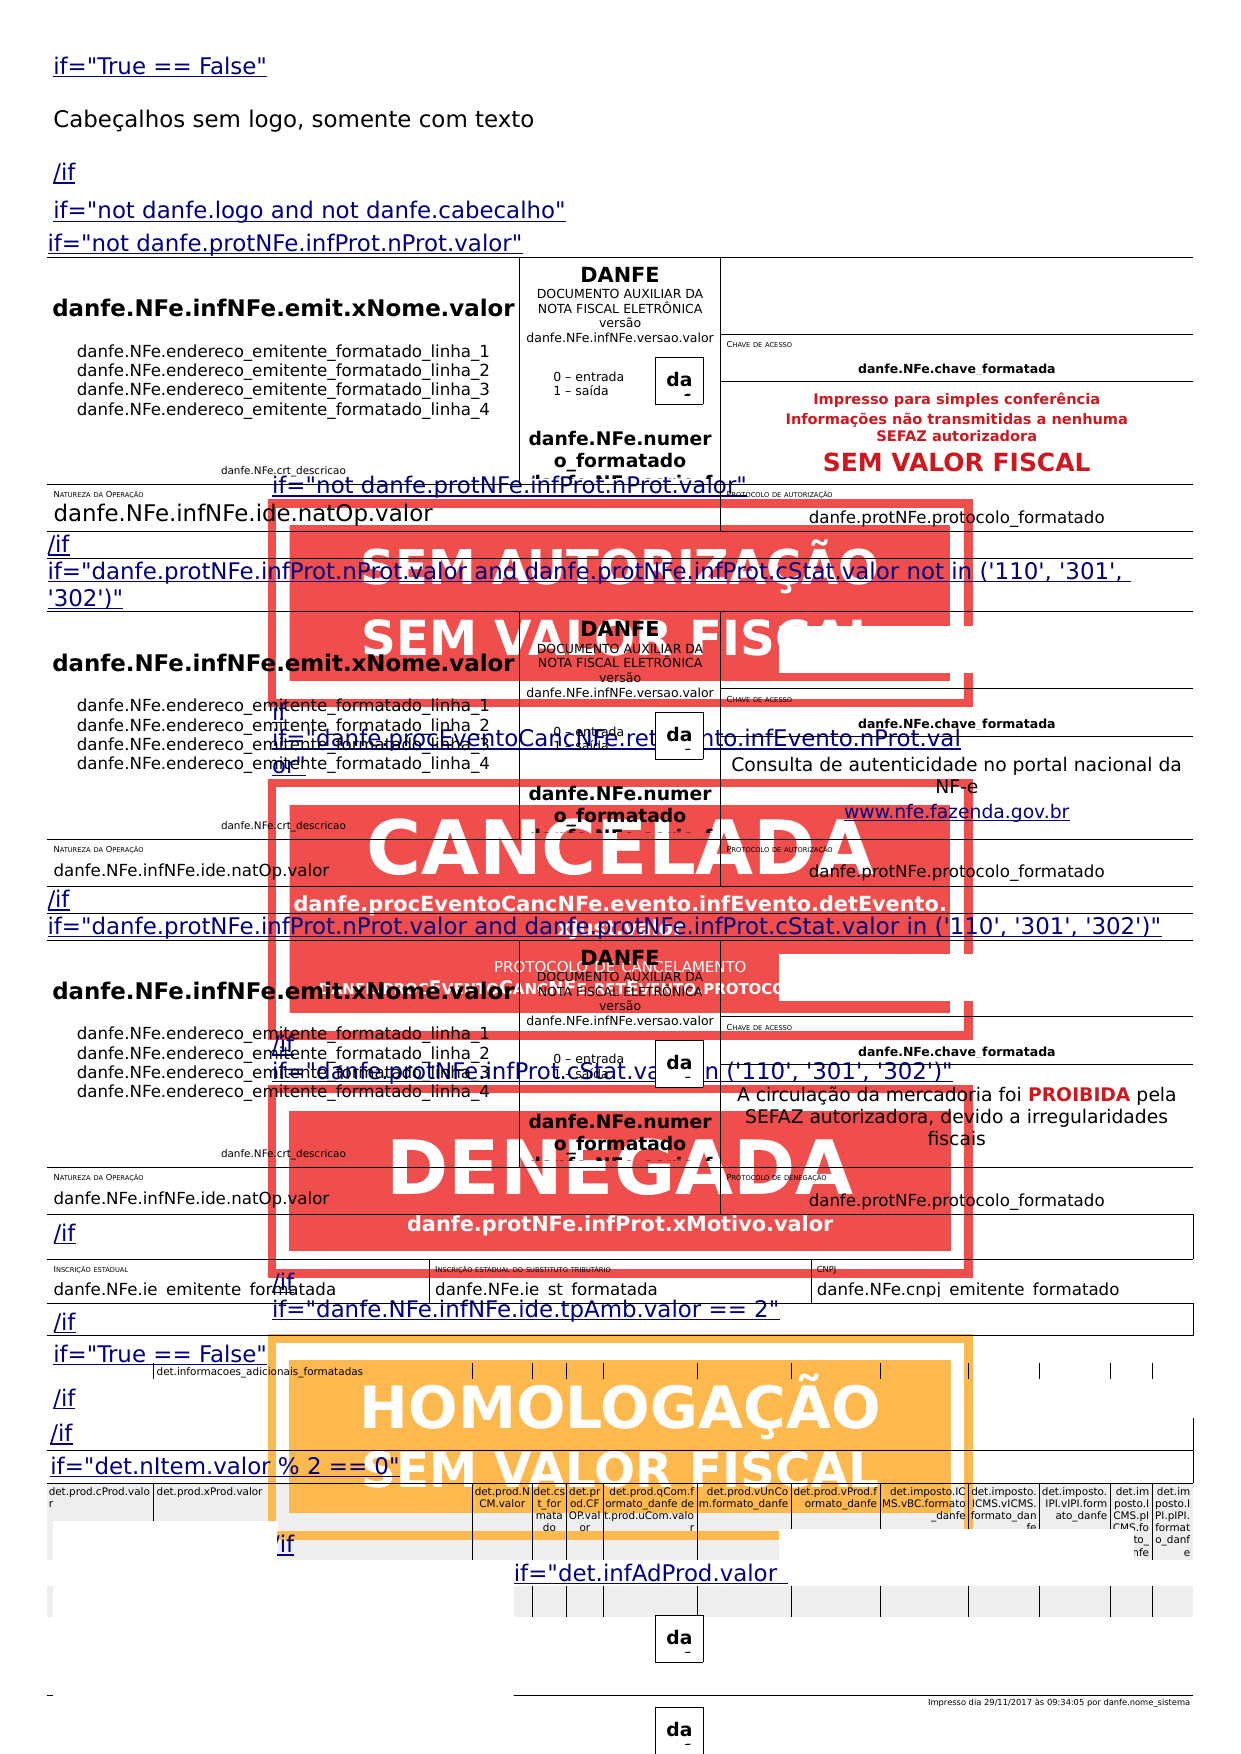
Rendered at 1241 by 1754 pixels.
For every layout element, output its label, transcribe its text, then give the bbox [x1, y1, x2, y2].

table_cell [47, 1363, 153, 1379]
table_cell det.prod.xProd.valor [276, 1484, 472, 1531]
table_cell det.prod.qCom.formato_danfe det.prod.uCom.valor [604, 1513, 697, 1531]
table_cell [1111, 1363, 1152, 1379]
table_cell [969, 1586, 1039, 1617]
table_cell [604, 1586, 697, 1617]
table_cell det.prod.NCM.valor [473, 1540, 532, 1560]
table_cell det.prod.xProd.valor [154, 1484, 268, 1521]
table_cell det.prod.cProd.valor [47, 1484, 153, 1560]
table_cell /if [47, 1418, 268, 1450]
table_cell [1111, 1586, 1152, 1617]
table_cell [881, 1586, 968, 1617]
table_cell if="det.infAdProd.valor" [278, 1560, 1193, 1586]
table_cell [1153, 1586, 1193, 1617]
table_cell [533, 1586, 566, 1617]
table_cell [514, 1586, 532, 1617]
table_cell [276, 1418, 289, 1450]
table_cell det.imposto.ICMS.pICMS.formato_danfe [1111, 1484, 1152, 1560]
table_cell [951, 1379, 964, 1417]
table_cell if="det.nItem.valor % 2 == 0" [973, 1451, 1193, 1482]
table_cell det.prod.vUnCom.formato_danfe [698, 1540, 779, 1560]
table_cell [1040, 1363, 1110, 1379]
table_cell [973, 1363, 1039, 1379]
table_cell /if [47, 1379, 268, 1417]
table_cell [47, 1586, 53, 1617]
table_cell det.prod.CFOP.valor [567, 1513, 603, 1531]
table_cell det.prod.NCM.valor [473, 1513, 532, 1531]
table_cell det.prod.vUnCom.formato_danfe [698, 1513, 791, 1531]
table_cell [567, 1586, 603, 1617]
table_cell det.informacoes_adicionais_formatadas [154, 1363, 268, 1379]
table_cell det.cst_formatado [533, 1513, 566, 1531]
table_cell if="det.nItem.valor % 2 == 0" [47, 1451, 268, 1482]
table_cell [276, 1379, 289, 1417]
table_cell det.prod.qCom.formato_danfe det.prod.uCom.valor [604, 1540, 697, 1560]
table_cell det.imposto.IPI.pIPI.formato_danfe [1153, 1484, 1193, 1560]
table_cell [973, 1379, 1193, 1417]
table_cell [698, 1586, 791, 1617]
table_cell [951, 1363, 964, 1379]
table_cell det.prod.vProd.formato_danfe [792, 1513, 880, 1529]
table_cell det.imposto.IPI.vIPI.formato_danfe [1040, 1484, 1110, 1529]
table_cell [792, 1586, 880, 1617]
table_cell [1040, 1586, 1110, 1617]
table_cell det.prod.xProd.valor [278, 1540, 472, 1560]
table_cell det.imposto.ICMS.vICMS.formato_danfe [973, 1484, 1039, 1529]
table_cell det.imposto.ICMS.vBC.formato_danfe [881, 1484, 964, 1529]
table_cell det.cst_formatado [533, 1540, 566, 1560]
table_cell [951, 1418, 964, 1450]
table_cell [973, 1418, 1193, 1450]
table_cell [1153, 1363, 1193, 1379]
table_cell det.prod.CFOP.valor [567, 1540, 603, 1560]
